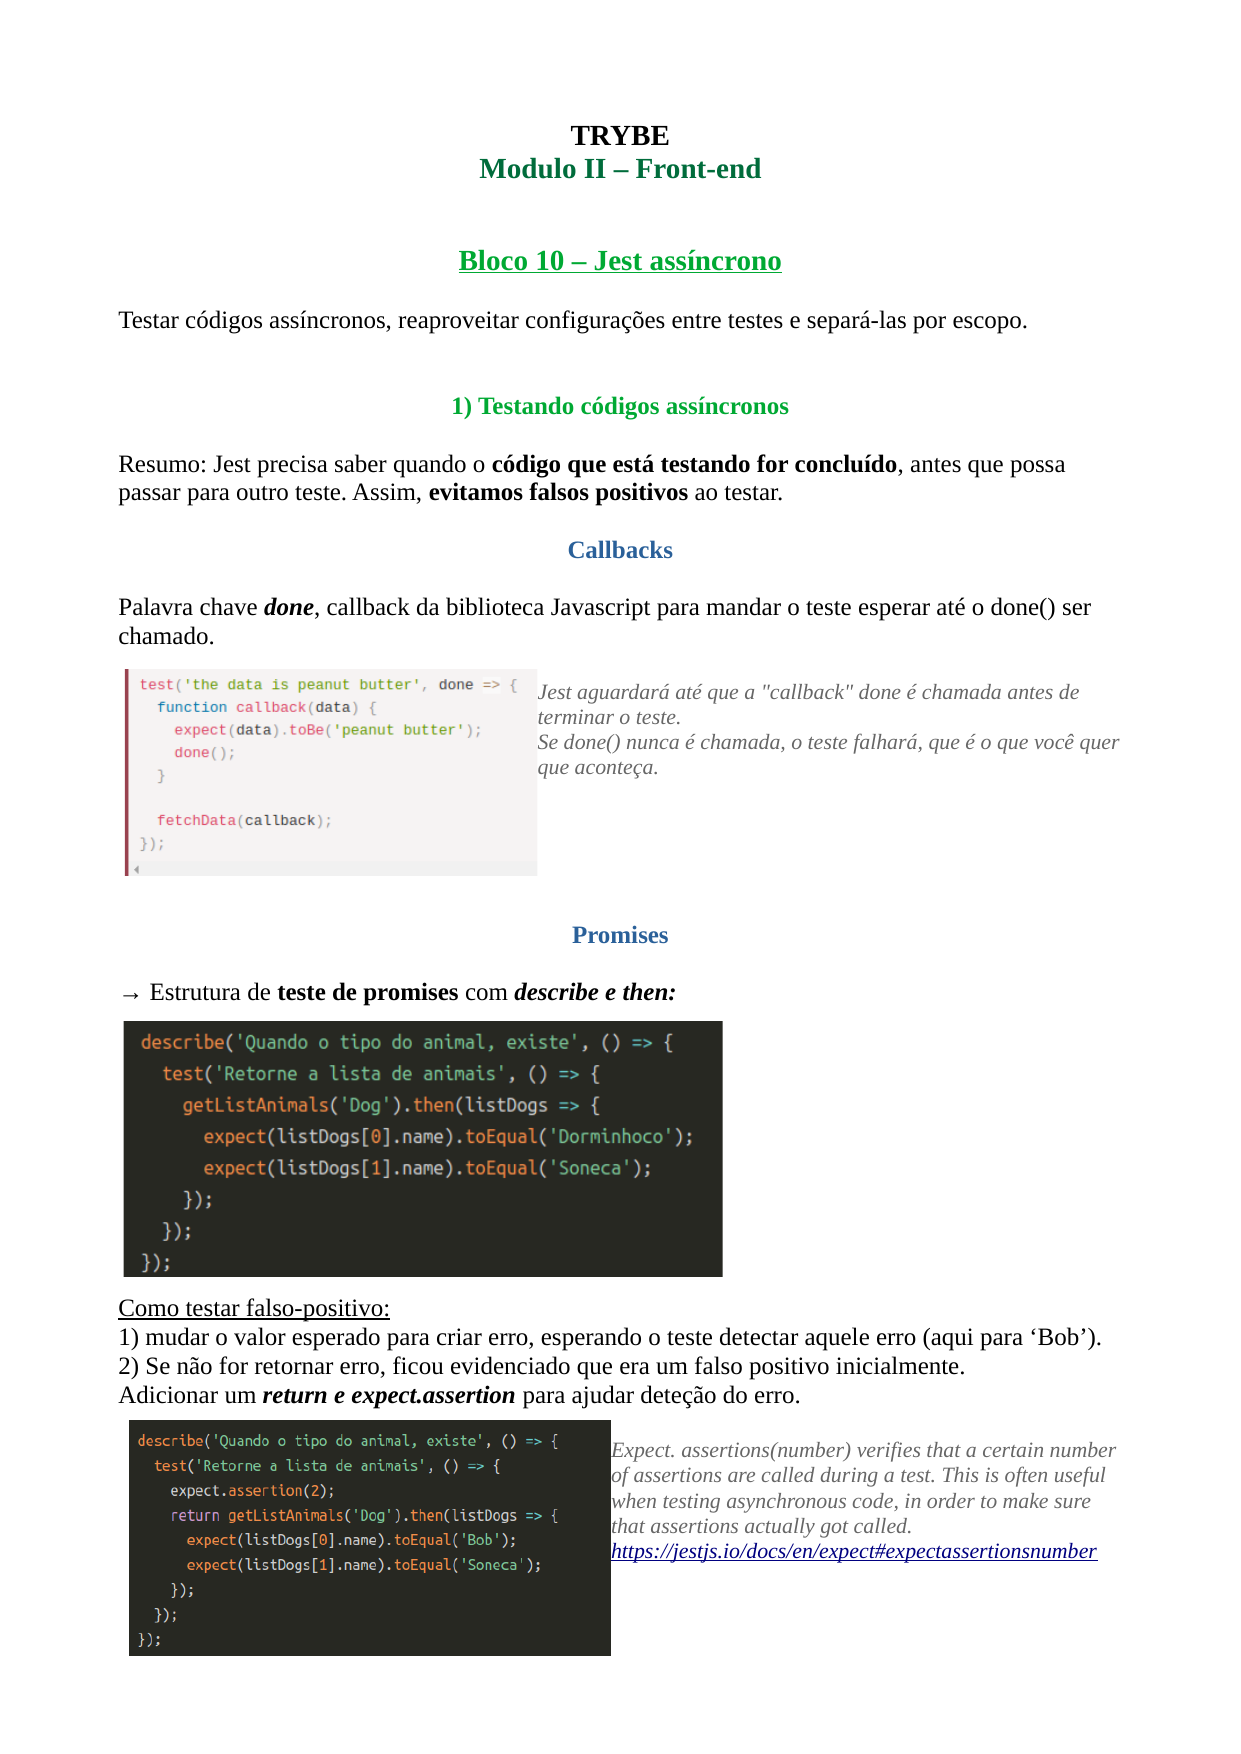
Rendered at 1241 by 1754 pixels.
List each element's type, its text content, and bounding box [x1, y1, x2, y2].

text 1) mudar o valor esperado para criar erro, esperando o teste detectar aquele erro (aqui para ‘Bob’). [118, 1322, 1122, 1351]
text https://jestjs.io/docs/en/expect#expectassertionsnumber [611, 1538, 1122, 1563]
text Resumo: Jest precisa saber quando o código que está testando for concluído, antes que possa passar para outro teste. Assim, evitamos falsos positivos ao testar. [118, 449, 1122, 506]
text 2) Se não for retornar erro, ficou evidenciado que era um falso positivo inicialmente. [118, 1351, 1122, 1380]
picture [124, 669, 538, 876]
text 1) Testando códigos assíncronos [118, 391, 1122, 420]
text TRYBE [118, 118, 1122, 152]
picture [123, 1021, 723, 1277]
text → Estrutura de teste de promises com describe e then: [118, 977, 1122, 1006]
text Se done() nunca é chamada, o teste falhará, que é o que você quer que aconteça. [538, 729, 1122, 779]
text Jest aguardará até que a "callback" done é chamada antes de terminar o teste. [538, 679, 1122, 729]
text Modulo II – Front-end [118, 152, 1122, 185]
text Testar códigos assíncronos, reaproveitar configurações entre testes e separá-las por escopo. [118, 305, 1122, 334]
text Expect. assertions(number) verifies that a certain number of assertions are called during a test. This is often useful when testing asynchronous code, in order to make sure that assertions actually got called. [611, 1437, 1122, 1538]
text Adicionar um return e expect.assertion para ajudar deteção do erro. [118, 1380, 1122, 1408]
text Bloco 10 – Jest assíncrono [118, 243, 1122, 276]
text Promises [118, 920, 1122, 948]
picture [129, 1420, 611, 1656]
text Callbacks [118, 535, 1122, 564]
text Palavra chave done, callback da biblioteca Javascript para mandar o teste esperar até o done() ser chamado. [118, 592, 1122, 650]
text Como testar falso-positivo: [118, 1293, 1122, 1322]
